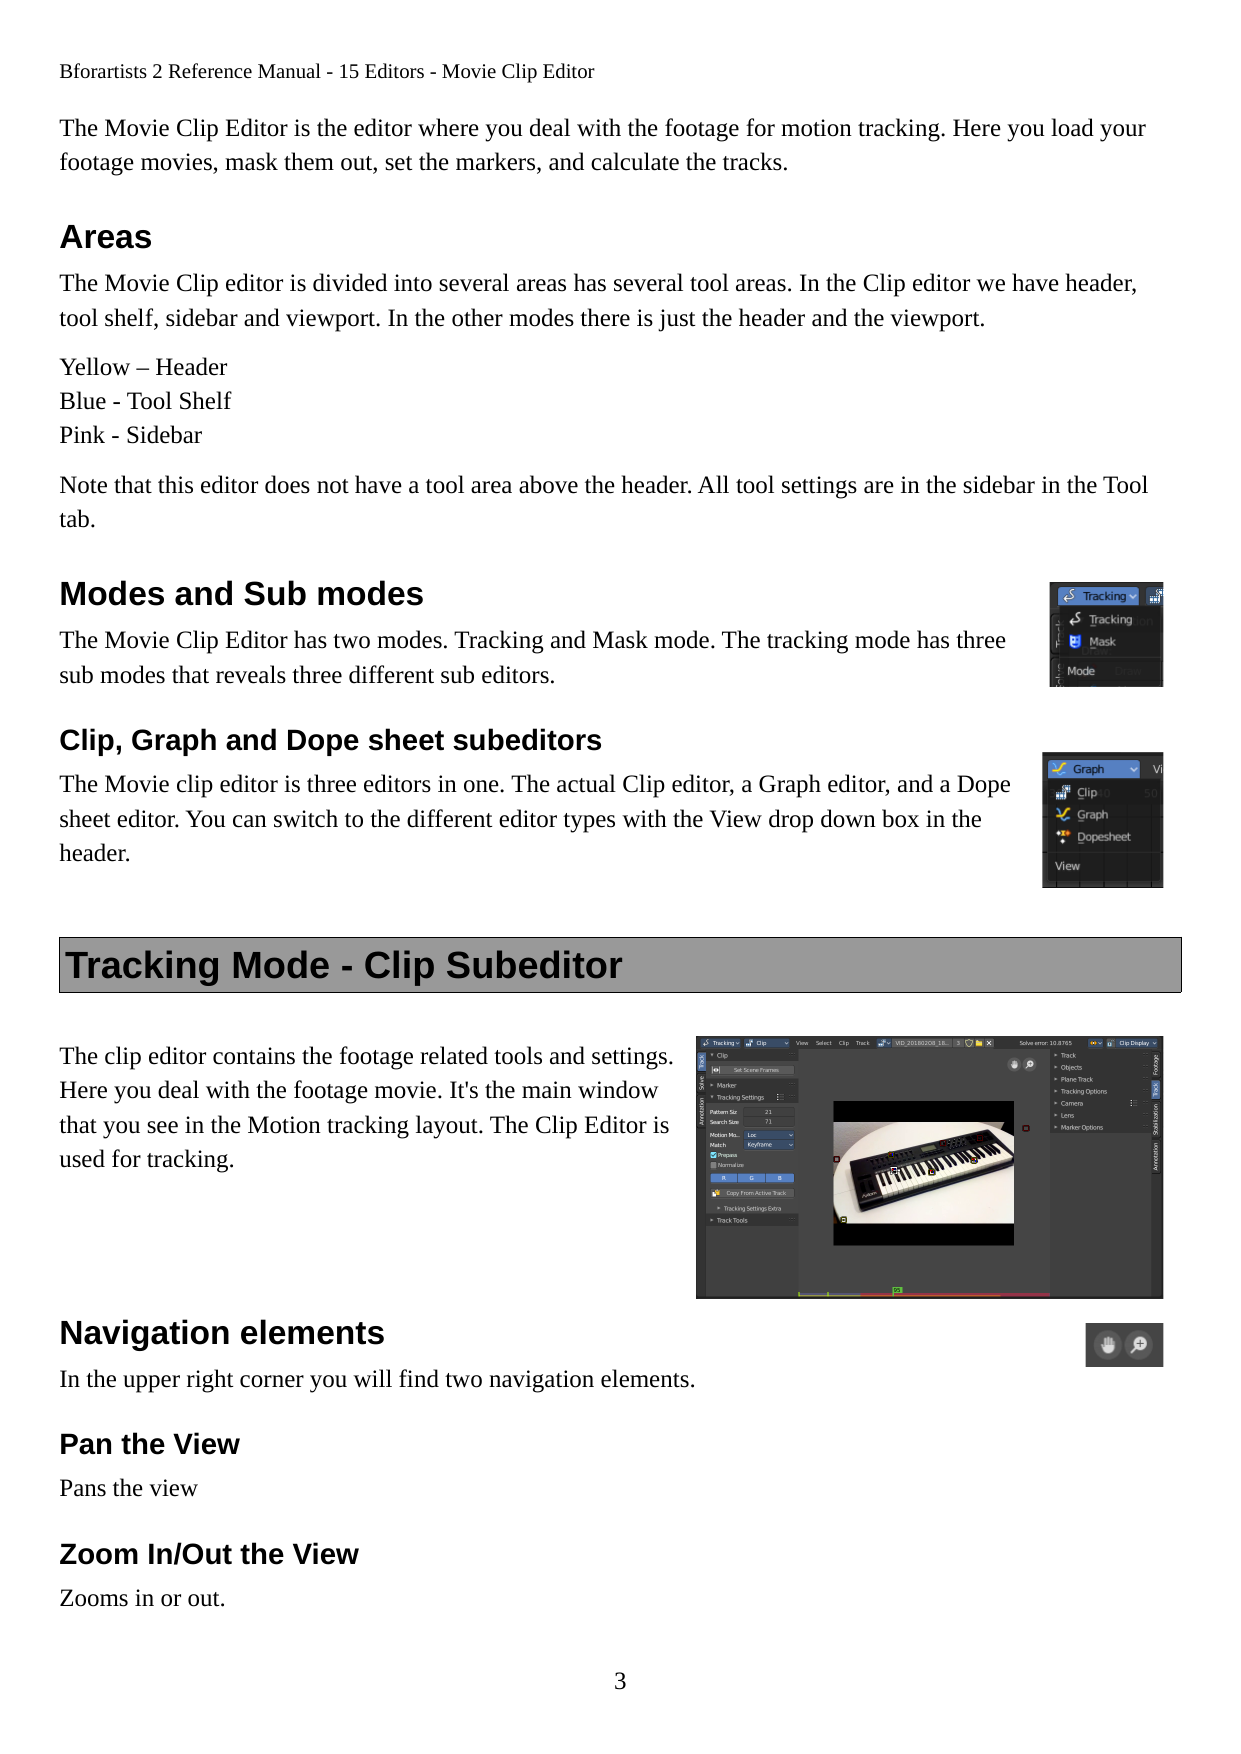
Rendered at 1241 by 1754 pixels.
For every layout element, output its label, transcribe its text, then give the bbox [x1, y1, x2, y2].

subtitle Pan the View [59, 1427, 1181, 1461]
text Yellow – Header Blue - Tool Shelf Pink - Sidebar [59, 352, 1181, 449]
text The Movie Clip editor is divided into several areas has several tool areas. In the Clip editor we have header, tool shelf, sidebar and viewport. In the other modes there is just the header and the viewport. [59, 268, 1181, 331]
text Note that this editor does not have a tool area above the header. All tool settings are in the sidebar in the Tool tab. [59, 470, 1181, 533]
text The clip editor contains the footage related tools and settings. Here you deal with the footage movie. It's the main window that you see in the Motion tracking layout. The Clip Editor is used for tracking. [59, 1041, 695, 1173]
text The Movie Clip Editor has two modes. Tracking and Mask mode. The tracking mode has three sub modes that reveals three different sub editors. [59, 625, 1181, 688]
picture [695, 1036, 1164, 1299]
subtitle Modes and Sub modes [59, 574, 1181, 613]
text The Movie clip editor is three editors in one. The actual Clip editor, a Graph editor, and a Dope sheet editor. You can switch to the different editor types with the View drop down box in the header. [59, 769, 1042, 867]
table_header Tracking Mode - Clip Subeditor [60, 938, 1181, 992]
subtitle Areas [59, 217, 1181, 256]
text In the upper right corner you will find two navigation elements. [59, 1364, 1181, 1392]
picture [1042, 752, 1164, 888]
text Pans the view [59, 1473, 1181, 1502]
subtitle Navigation elements [59, 1312, 1181, 1351]
picture [1085, 1323, 1164, 1367]
text Zooms in or out. [59, 1583, 1181, 1612]
subtitle Clip, Graph and Dope sheet subeditors [59, 723, 1181, 757]
picture [1049, 582, 1164, 687]
text The Movie Clip Editor is the editor where you deal with the footage for motion tracking. Here you load your footage movies, mask them out, set the markers, and calculate the tracks. [59, 113, 1181, 176]
subtitle Zoom In/Out the View [59, 1537, 1181, 1571]
